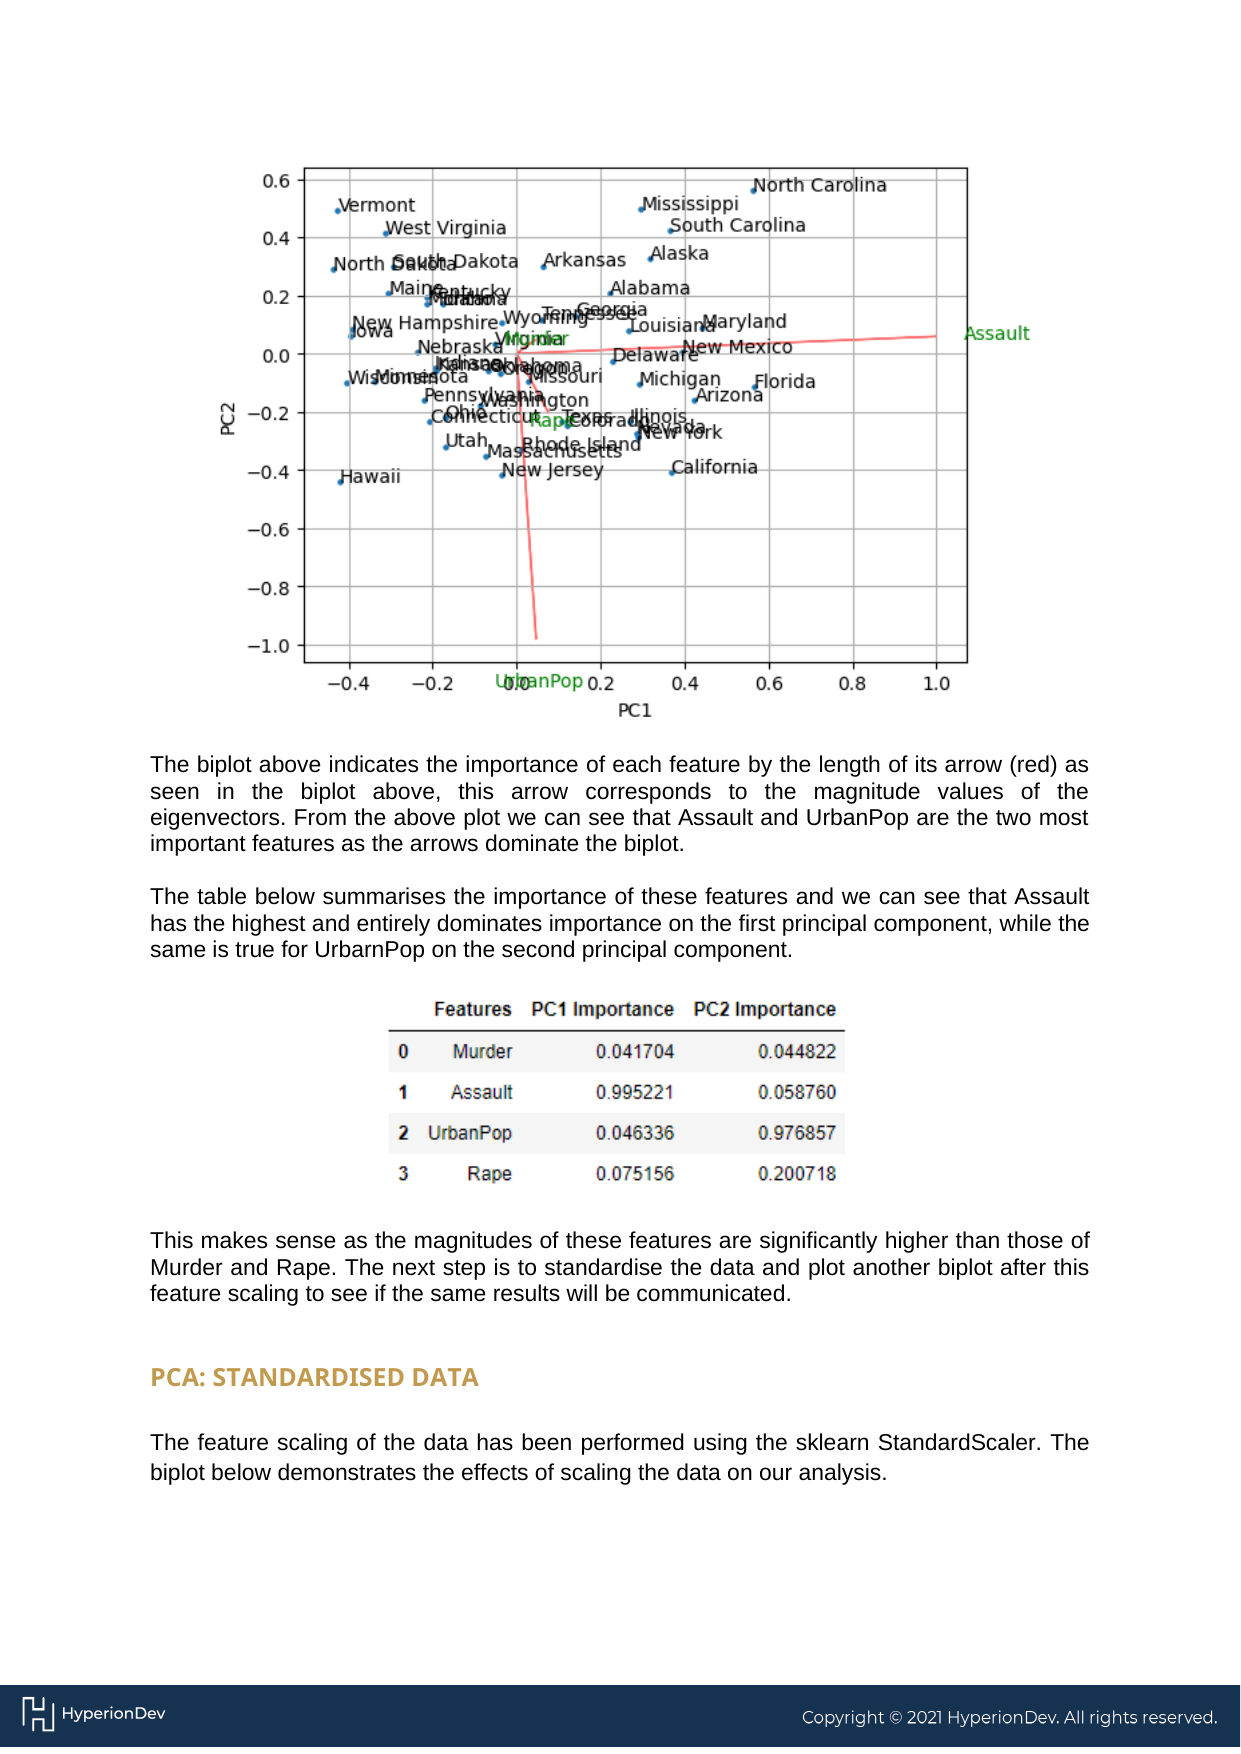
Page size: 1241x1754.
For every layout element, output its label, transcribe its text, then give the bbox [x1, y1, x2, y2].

text The feature scaling of the data has been performed using the sklearn StandardScaler. The biplot below demonstrates the effects of scaling the data on our analysis. [150, 1428, 1090, 1485]
text The table below summarises the importance of these features and we can see that Assault has the highest and entirely dominates importance on the first principal component, while the same is true for UrbarnPop on the second principal component. [150, 883, 1090, 962]
text The biplot above indicates the importance of each feature by the length of its arrow (red) as seen in the biplot above, this arrow corresponds to the magnitude values of the eigenvectors. From the above plot we can see that Assault and UrbanPop are the two most important features as the arrows dominate the biplot. [150, 751, 1090, 857]
text PCA: STANDARDISED DATA [150, 1359, 1090, 1393]
text This makes sense as the magnitudes of these features are significantly higher than those of Murder and Rape. The next step is to standardise the data and plot another biplot after this feature scaling to see if the same results will be communicated. [150, 1227, 1090, 1306]
